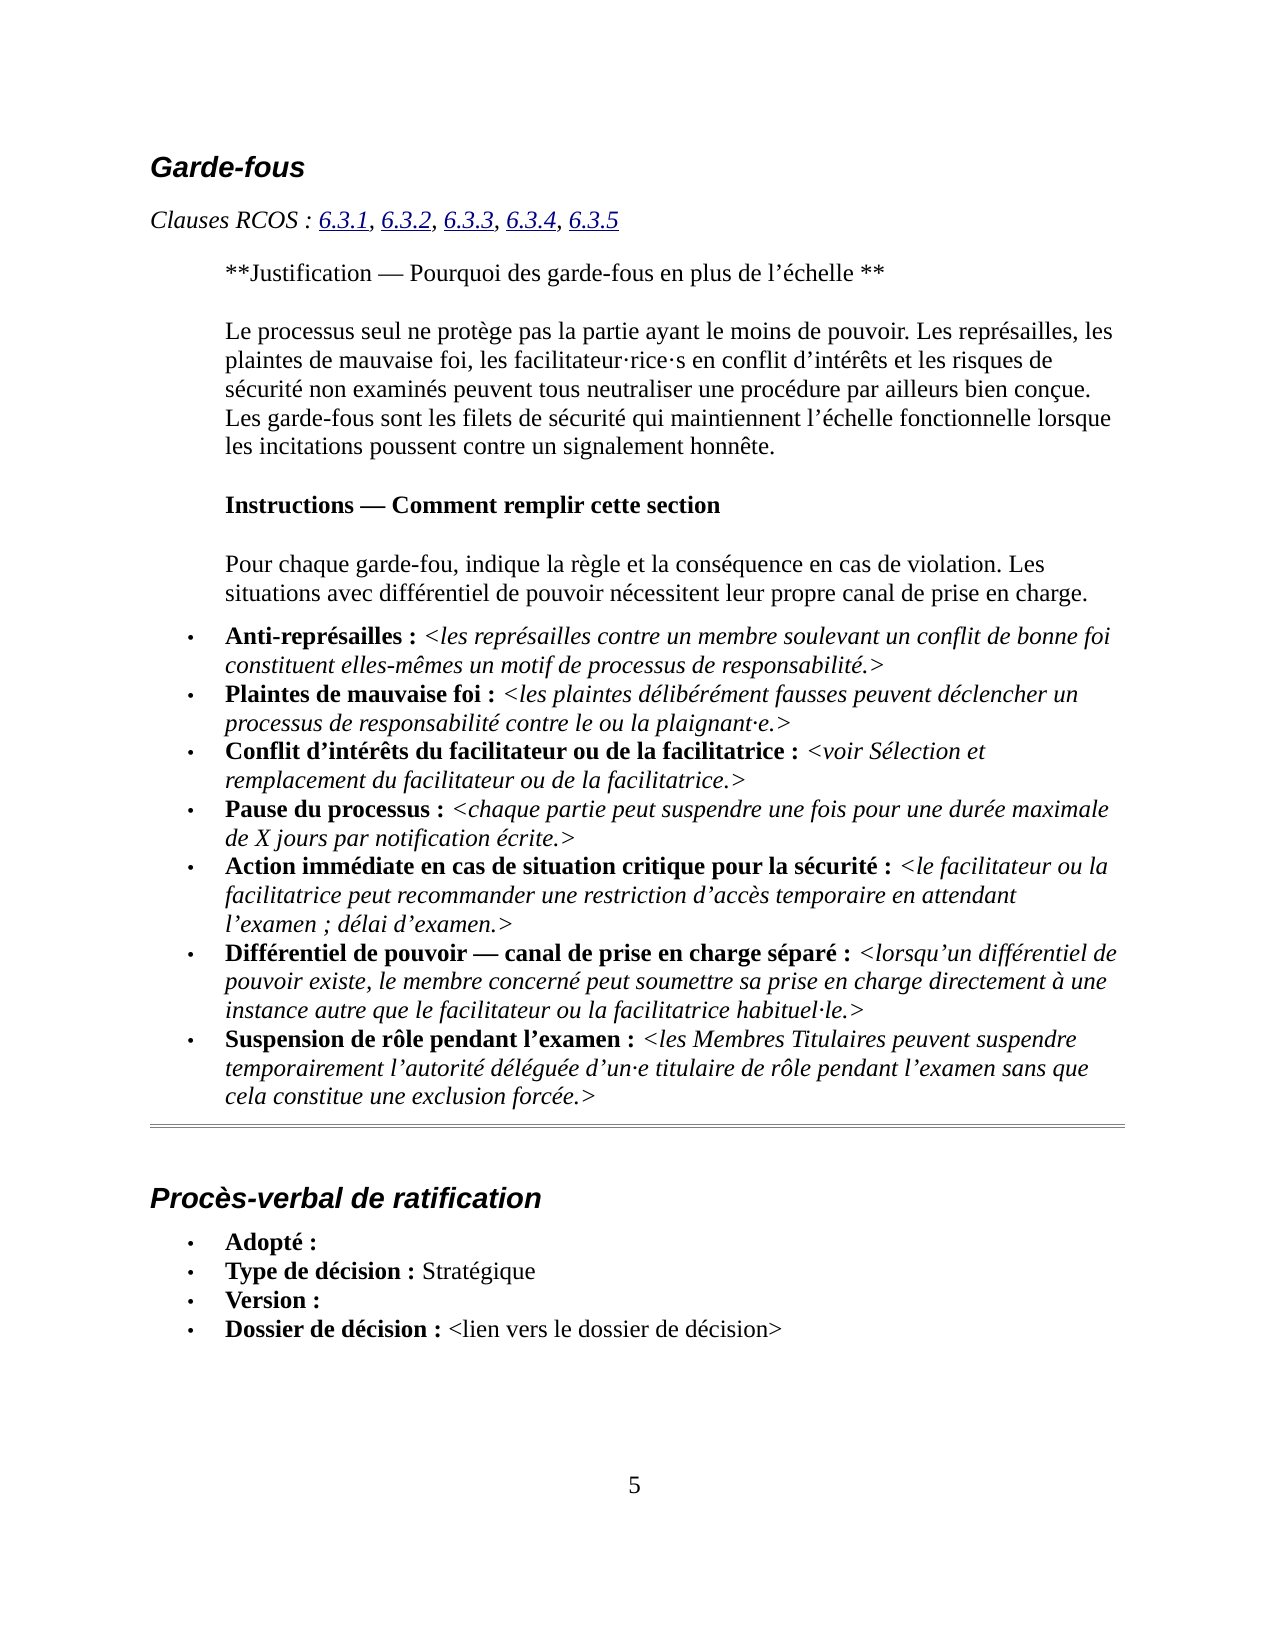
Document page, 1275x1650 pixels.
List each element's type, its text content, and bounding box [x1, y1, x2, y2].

list Pause du processus : <chaque partie peut suspendre une fois pour une durée maximale de X jours par notification écrite.> [187, 794, 1125, 851]
list Anti-représailles : <les représailles contre un membre soulevant un conflit de bonne foi constituent elles-mêmes un motif de processus de responsabilité.> [187, 621, 1125, 679]
text Instructions — Comment remplir cette section [225, 490, 1125, 519]
list Type de décision : Stratégique [187, 1256, 1125, 1285]
list Adopté : [187, 1227, 1125, 1256]
subtitle Procès-verbal de ratification [150, 1181, 1125, 1215]
text Clauses RCOS : 6.3.1, 6.3.2, 6.3.3, 6.3.4, 6.3.5 [150, 205, 1125, 234]
subtitle Garde-fous [150, 150, 1125, 183]
list Conflit d’intérêts du facilitateur ou de la facilitatrice : <voir Sélection et remplacement du facilitateur ou de la facilitatrice.> [187, 736, 1125, 794]
list Suspension de rôle pendant l’examen : <les Membres Titulaires peuvent suspendre temporairement l’autorité déléguée d’un·e titulaire de rôle pendant l’examen sans que cela constitue une exclusion forcée.> [187, 1024, 1125, 1110]
list Dossier de décision : <lien vers le dossier de décision> [187, 1314, 1125, 1342]
list Action immédiate en cas de situation critique pour la sécurité : <le facilitateur ou la facilitatrice peut recommander une restriction d’accès temporaire en attendant l’examen ; délai d’examen.> [187, 851, 1125, 938]
text Pour chaque garde-fou, indique la règle et la conséquence en cas de violation. Les situations avec différentiel de pouvoir nécessitent leur propre canal de prise en charge. [225, 549, 1125, 606]
list Différentiel de pouvoir — canal de prise en charge séparé : <lorsqu’un différentiel de pouvoir existe, le membre concerné peut soumettre sa prise en charge directement à une instance autre que le facilitateur ou la facilitatrice habituel·le.> [187, 938, 1125, 1024]
list Version : [187, 1285, 1125, 1314]
list Plaintes de mauvaise foi : <les plaintes délibérément fausses peuvent déclencher un processus de responsabilité contre le ou la plaignant·e.> [187, 679, 1125, 736]
text **Justification — Pourquoi des garde-fous en plus de l’échelle ** [225, 258, 1125, 286]
text Le processus seul ne protège pas la partie ayant le moins de pouvoir. Les représailles, les plaintes de mauvaise foi, les facilitateur·rice·s en conflit d’intérêts et les risques de sécurité non examinés peuvent tous neutraliser une procédure par ailleurs bien conçue. Les garde-fous sont les filets de sécurité qui maintiennent l’échelle fonctionnelle lorsque les incitations poussent contre un signalement honnête. [225, 316, 1125, 460]
